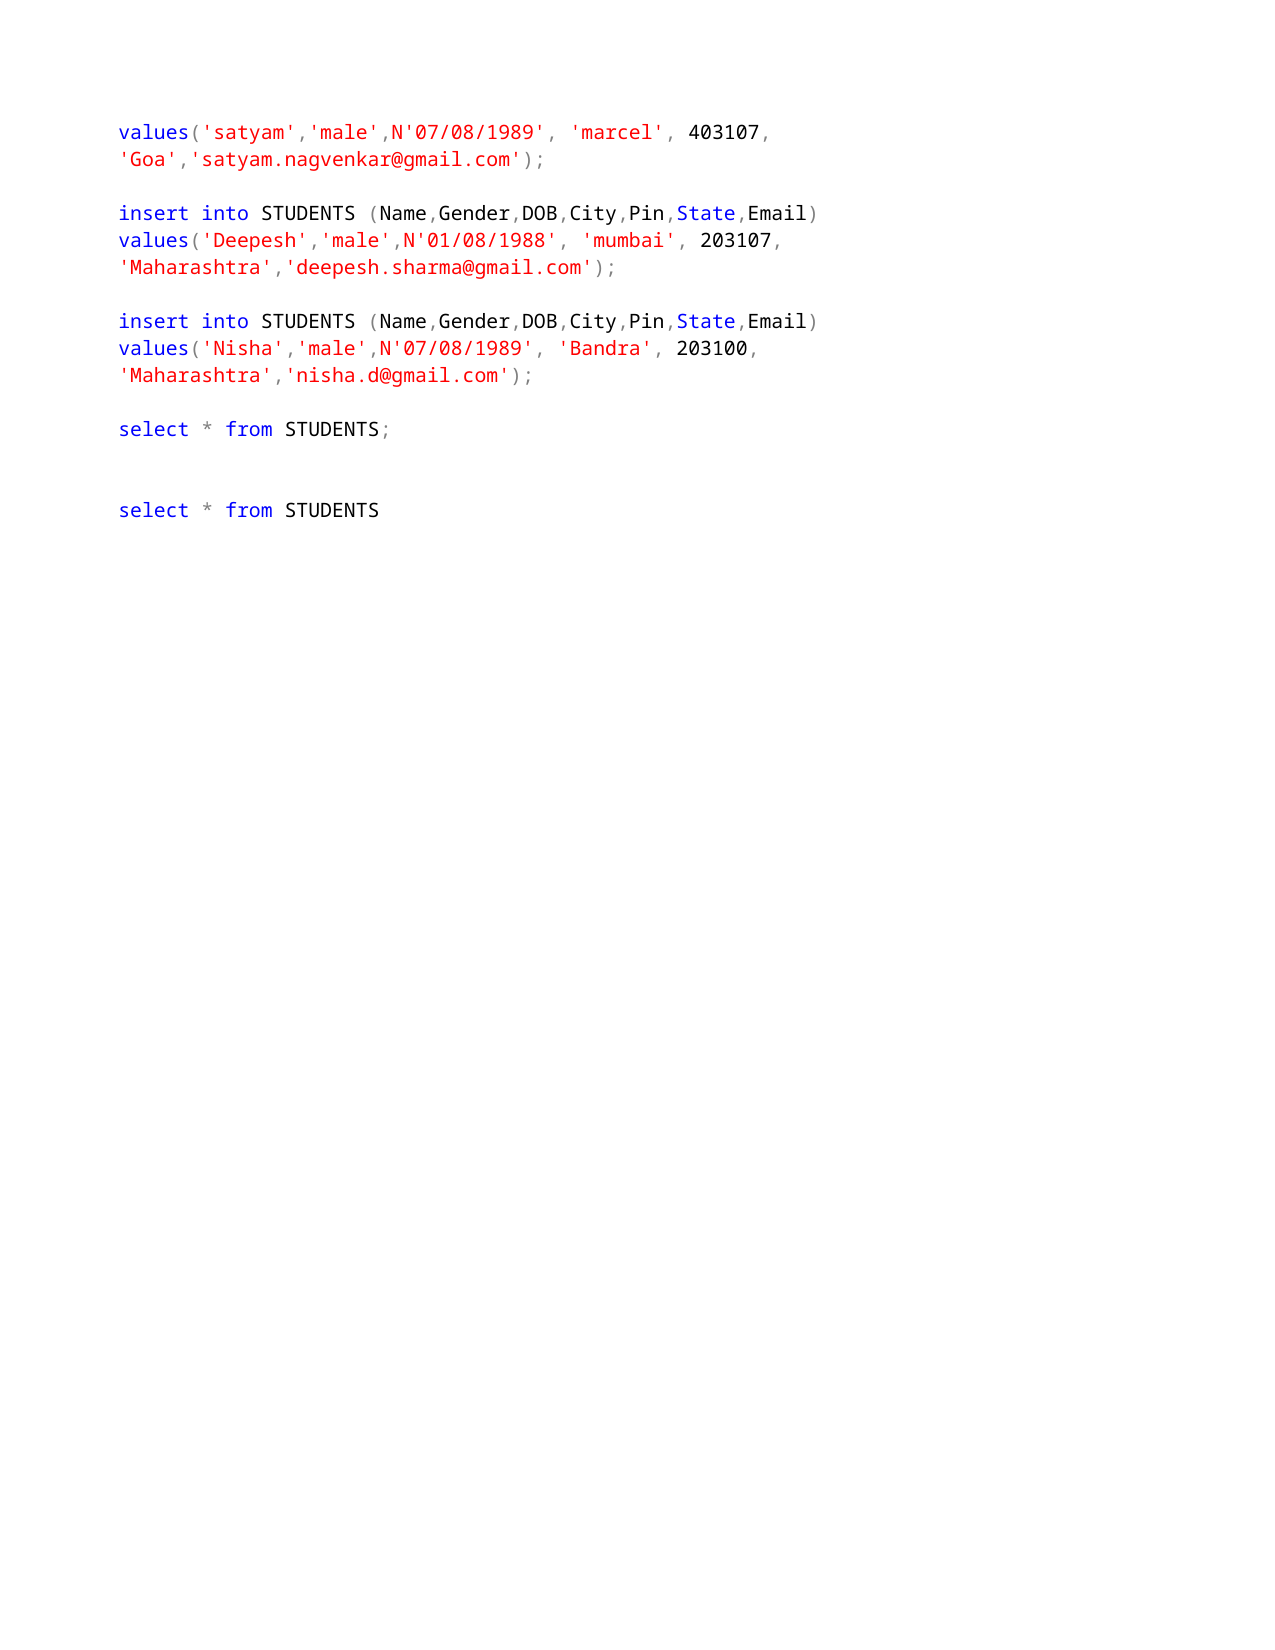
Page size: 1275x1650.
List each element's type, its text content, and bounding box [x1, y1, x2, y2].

text values('Nisha','male',N'07/08/1989', 'Bandra', 203100, 'Maharashtra','nisha.d@gmail.com'); [118, 334, 1157, 388]
text values('satyam','male',N'07/08/1989', 'marcel', 403107, 'Goa','satyam.nagvenkar@gmail.com'); [118, 118, 1157, 172]
text insert into STUDENTS (Name,Gender,DOB,City,Pin,State,Email) [118, 199, 1157, 226]
text select * from STUDENTS; [118, 415, 1157, 442]
text values('Deepesh','male',N'01/08/1988', 'mumbai', 203107, 'Maharashtra','deepesh.sharma@gmail.com'); [118, 226, 1157, 280]
text select * from STUDENTS [118, 496, 1157, 523]
text insert into STUDENTS (Name,Gender,DOB,City,Pin,State,Email) [118, 307, 1157, 334]
